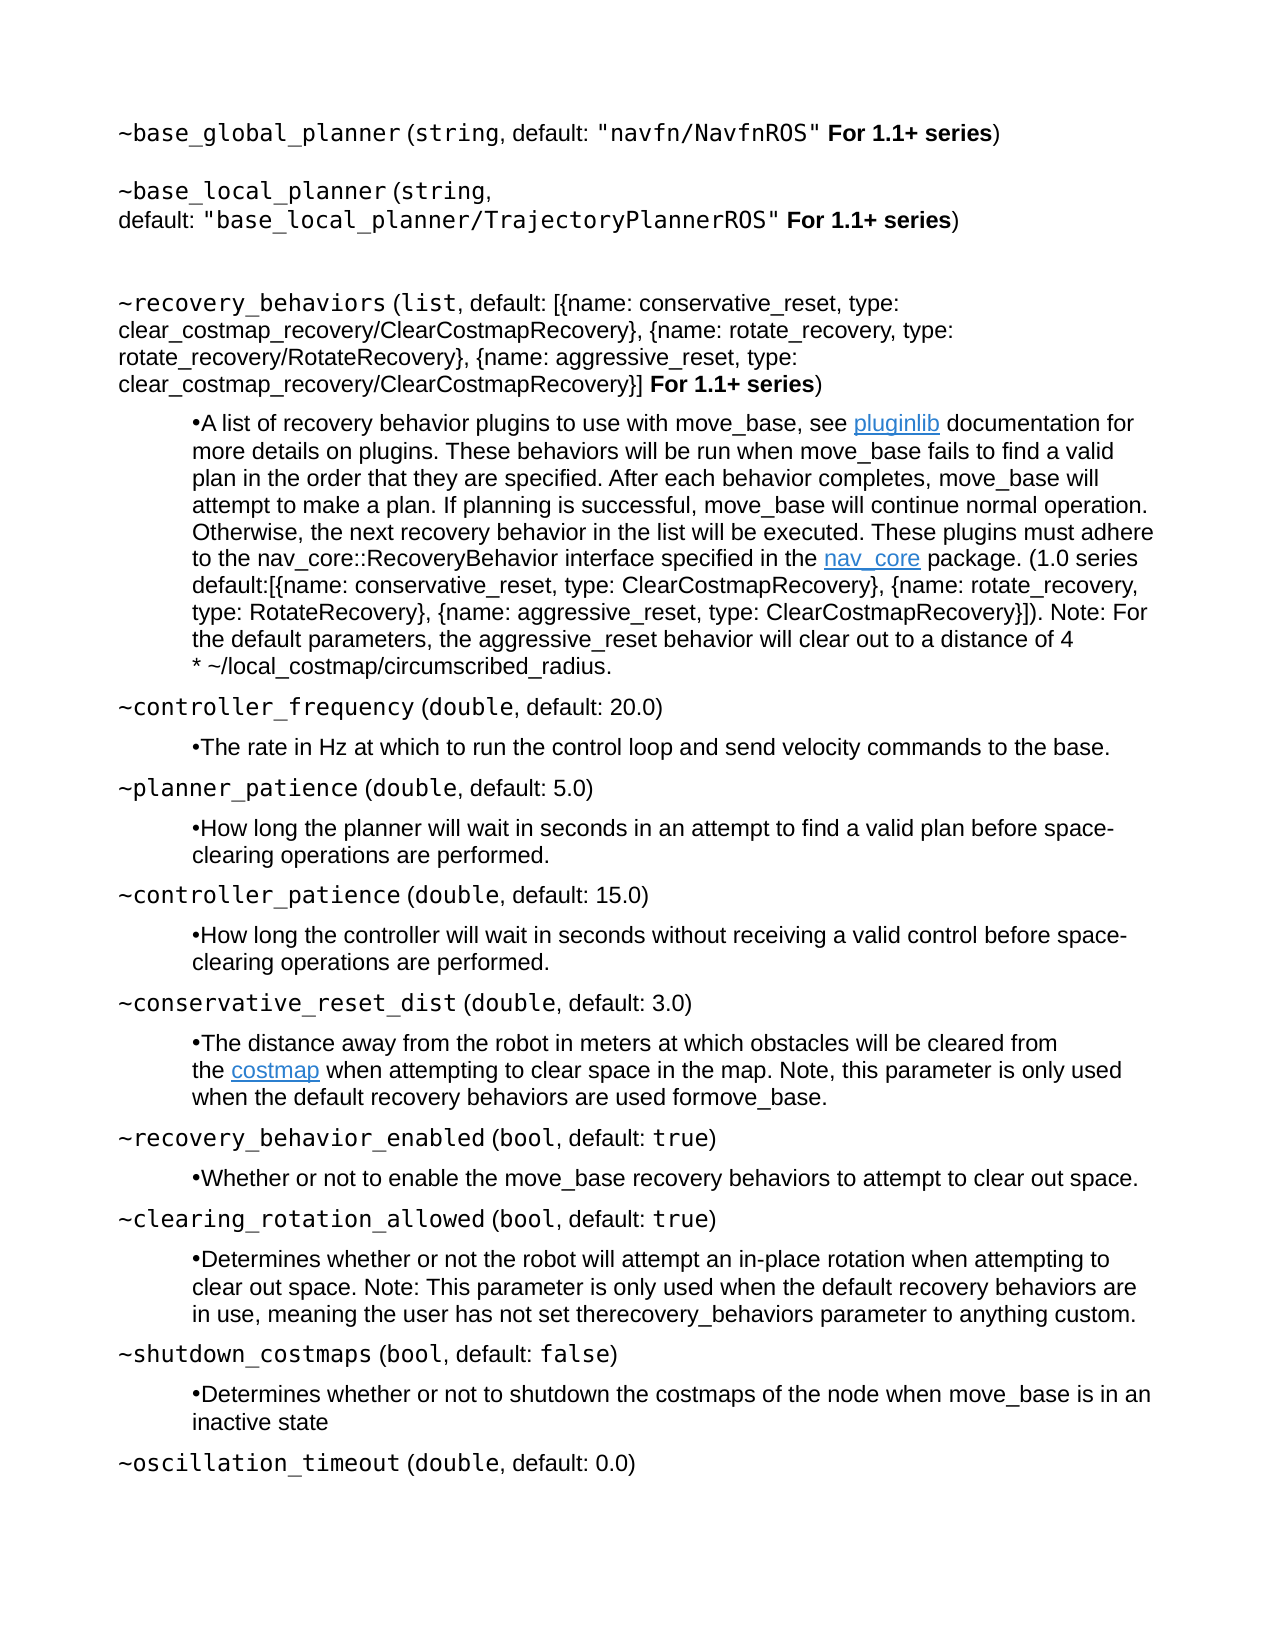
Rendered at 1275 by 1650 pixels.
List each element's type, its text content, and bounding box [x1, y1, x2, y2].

text ~base_local_planner (string, default: "base_local_planner/TrajectoryPlannerROS" For 1.1+ series) [118, 176, 1157, 234]
text ~recovery_behavior_enabled (bool, default: true) [118, 1123, 1157, 1152]
list The distance away from the robot in meters at which obstacles will be cleared from the costmap when attempting to clear space in the map. Note, this parameter is only used when the default recovery behaviors are used formove_base. [118, 1029, 1157, 1111]
text ~shutdown_costmaps (bool, default: false) [118, 1339, 1157, 1368]
text ~base_global_planner (string, default: "navfn/NavfnROS" For 1.1+ series) [118, 118, 1157, 147]
text ~oscillation_timeout (double, default: 0.0) [118, 1448, 1157, 1476]
list Determines whether or not to shutdown the costmaps of the node when move_base is in an inactive state [118, 1381, 1157, 1435]
list How long the controller will wait in seconds without receiving a valid control before space-clearing operations are performed. [118, 922, 1157, 976]
list Determines whether or not the robot will attempt an in-place rotation when attempting to clear out space. Note: This parameter is only used when the default recovery behaviors are in use, meaning the user has not set therecovery_behaviors parameter to anything custom. [118, 1246, 1157, 1327]
list How long the planner will wait in seconds in an attempt to find a valid plan before space-clearing operations are performed. [118, 814, 1157, 868]
text ~recovery_behaviors (list, default: [{name: conservative_reset, type: clear_costmap_recovery/ClearCostmapRecovery}, {name: rotate_recovery, type: rotate_recovery/RotateRecovery}, {name: aggressive_reset, type: clear_costmap_recovery/ClearCostmapRecovery}] For 1.1+ series) [118, 288, 1157, 397]
text ~conservative_reset_dist (double, default: 3.0) [118, 988, 1157, 1017]
text ~planner_patience (double, default: 5.0) [118, 773, 1157, 801]
list A list of recovery behavior plugins to use with move_base, see pluginlib documentation for more details on plugins. These behaviors will be run when move_base fails to find a valid plan in the order that they are specified. After each behavior completes, move_base will attempt to make a plan. If planning is successful, move_base will continue normal operation. Otherwise, the next recovery behavior in the list will be executed. These plugins must adhere to the nav_core::RecoveryBehavior interface specified in the nav_core package. (1.0 series default:[{name: conservative_reset, type: ClearCostmapRecovery}, {name: rotate_recovery, type: RotateRecovery}, {name: aggressive_reset, type: ClearCostmapRecovery}]). Note: For the default parameters, the aggressive_reset behavior will clear out to a distance of 4 * ~/local_costmap/circumscribed_radius. [118, 410, 1157, 679]
list Whether or not to enable the move_base recovery behaviors to attempt to clear out space. [118, 1164, 1157, 1192]
list The rate in Hz at which to run the control loop and send velocity commands to the base. [118, 733, 1157, 760]
text ~controller_patience (double, default: 15.0) [118, 880, 1157, 909]
text ~controller_frequency (double, default: 20.0) [118, 692, 1157, 721]
text ~clearing_rotation_allowed (bool, default: true) [118, 1204, 1157, 1233]
